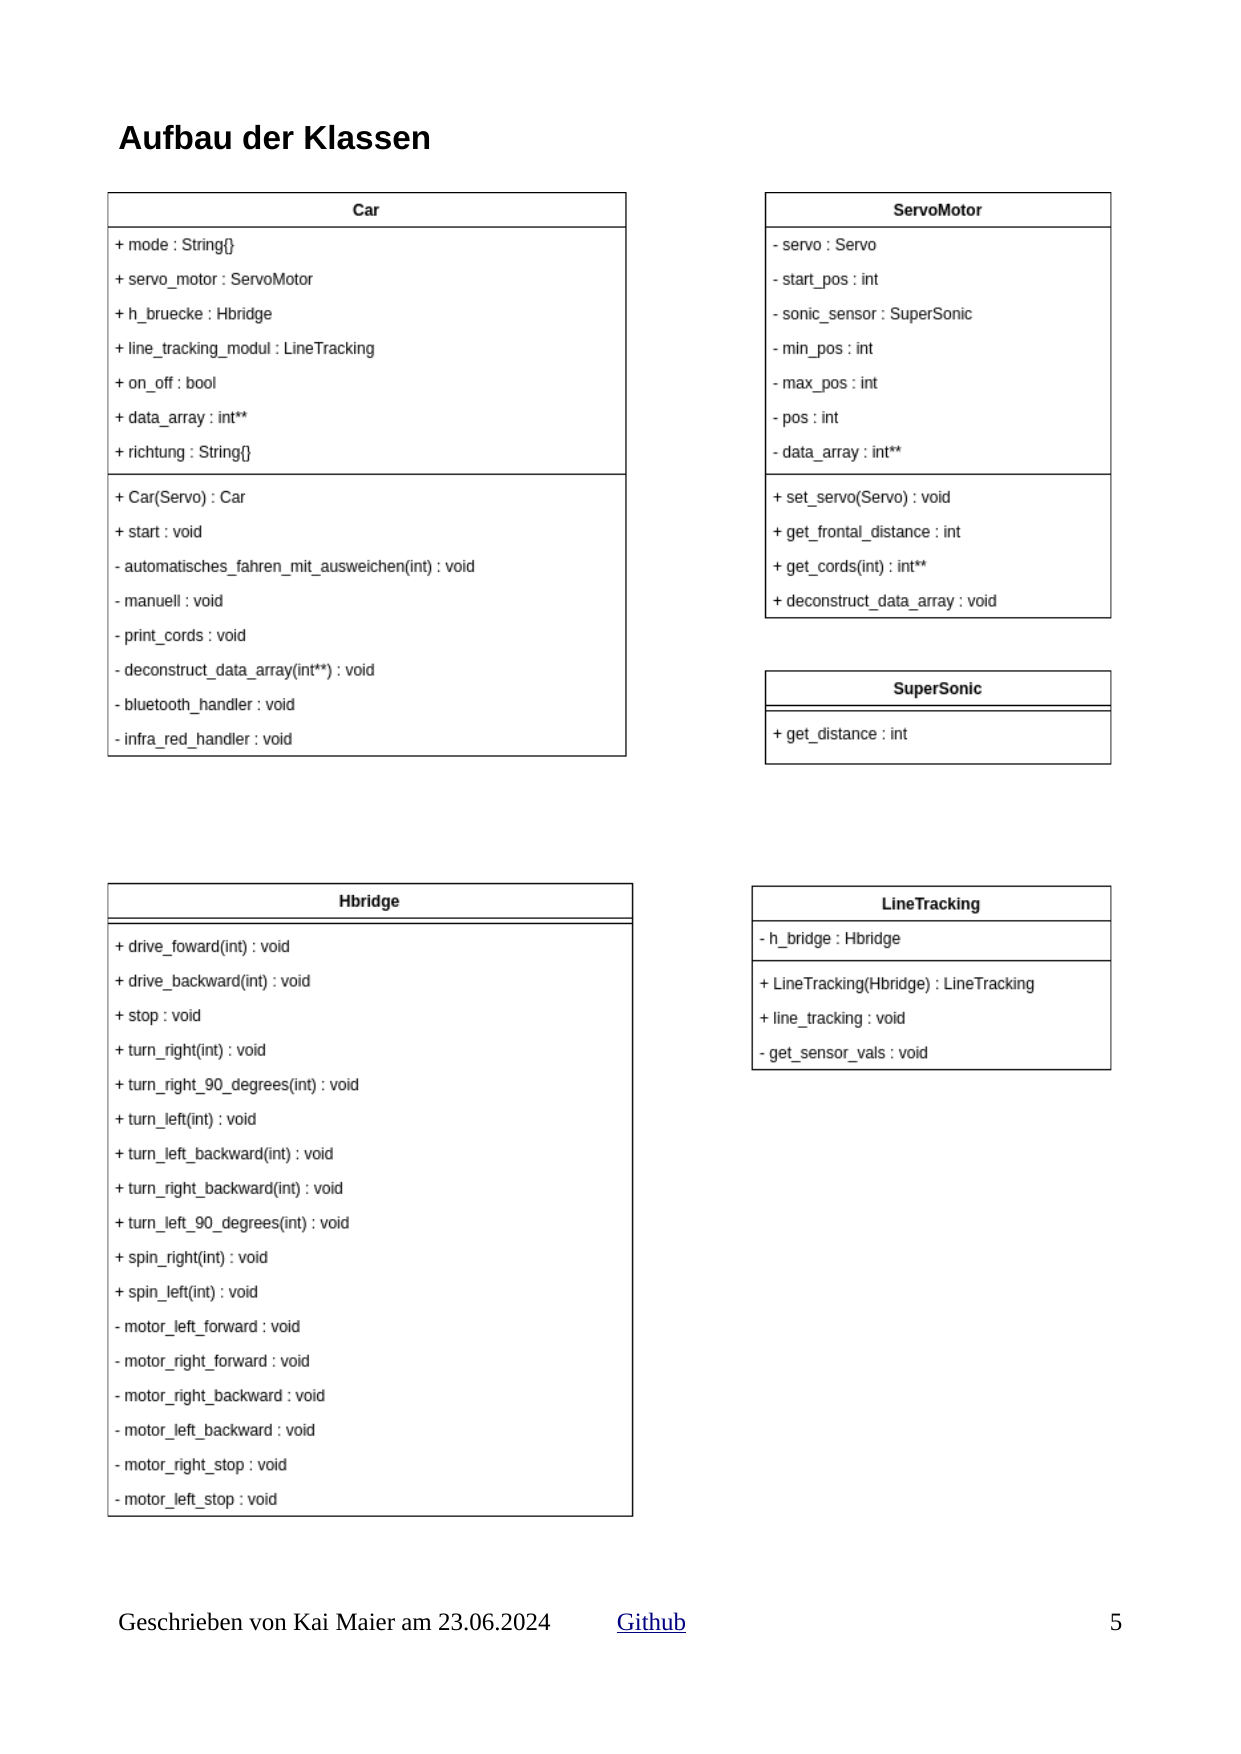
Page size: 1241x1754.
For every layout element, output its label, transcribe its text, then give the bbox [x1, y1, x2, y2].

picture [107, 192, 1112, 1521]
subtitle Aufbau der Klassen [118, 118, 1122, 157]
